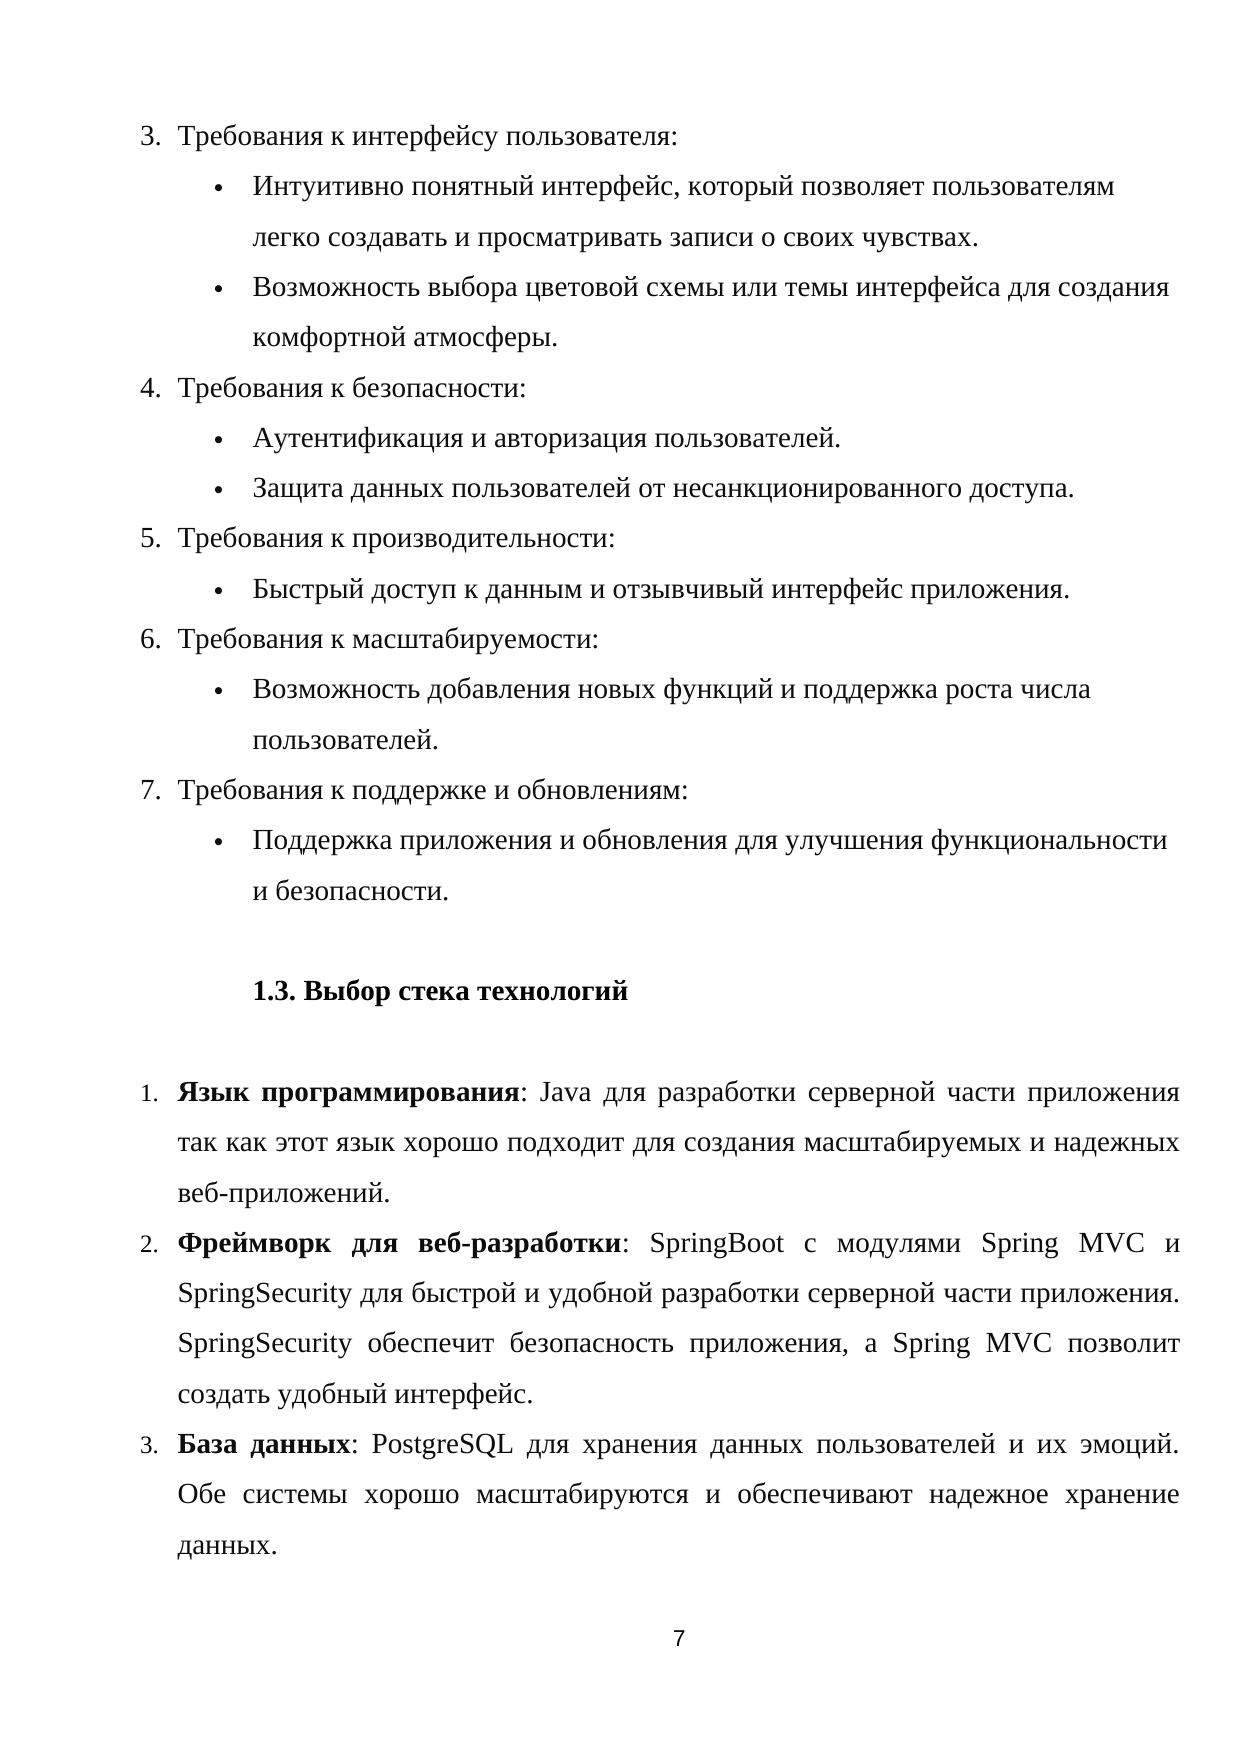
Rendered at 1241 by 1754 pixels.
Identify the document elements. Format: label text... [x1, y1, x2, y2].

list Аутентификация и авторизация пользователей. [215, 420, 1181, 453]
list Требования к масштабируемости: [140, 621, 1181, 655]
list Защита данных пользователей от несанкционированного доступа. [215, 470, 1181, 504]
list Интуитивно понятный интерфейс, который позволяет пользователям легко создавать и просматривать записи о своих чувствах. [215, 168, 1181, 252]
list Поддержка приложения и обновления для улучшения функциональности и безопасности. [215, 822, 1181, 906]
list Язык программирования: Java для разработки серверной части приложения так как этот язык хорошо подходит для создания масштабируемых и надежных веб-приложений. [140, 1074, 1181, 1208]
list Быстрый доступ к данным и отзывчивый интерфейс приложения. [215, 571, 1181, 604]
list Требования к поддержке и обновлениям: [140, 772, 1181, 806]
list Требования к интерфейсу пользователя: [140, 118, 1181, 152]
list Возможность выбора цветовой схемы или темы интерфейса для создания комфортной атмосферы. [215, 269, 1181, 353]
text 1.3. Выбор стека технологий [252, 973, 1181, 1007]
list Требования к производительности: [140, 521, 1181, 554]
list Фреймворк для веб-разработки: SpringBoot с модулями Spring MVC и SpringSecurity для быстрой и удобной разработки серверной части приложения. SpringSecurity обеспечит безопасность приложения, а Spring MVC позволит создать удобный интерфейс. [140, 1225, 1181, 1409]
list База данных: PostgreSQL для хранения данных пользователей и их эмоций. Обе системы хорошо масштабируются и обеспечивают надежное хранение данных. [140, 1426, 1181, 1560]
list Требования к безопасности: [140, 370, 1181, 403]
list Возможность добавления новых функций и поддержка роста числа пользователей. [215, 672, 1181, 755]
